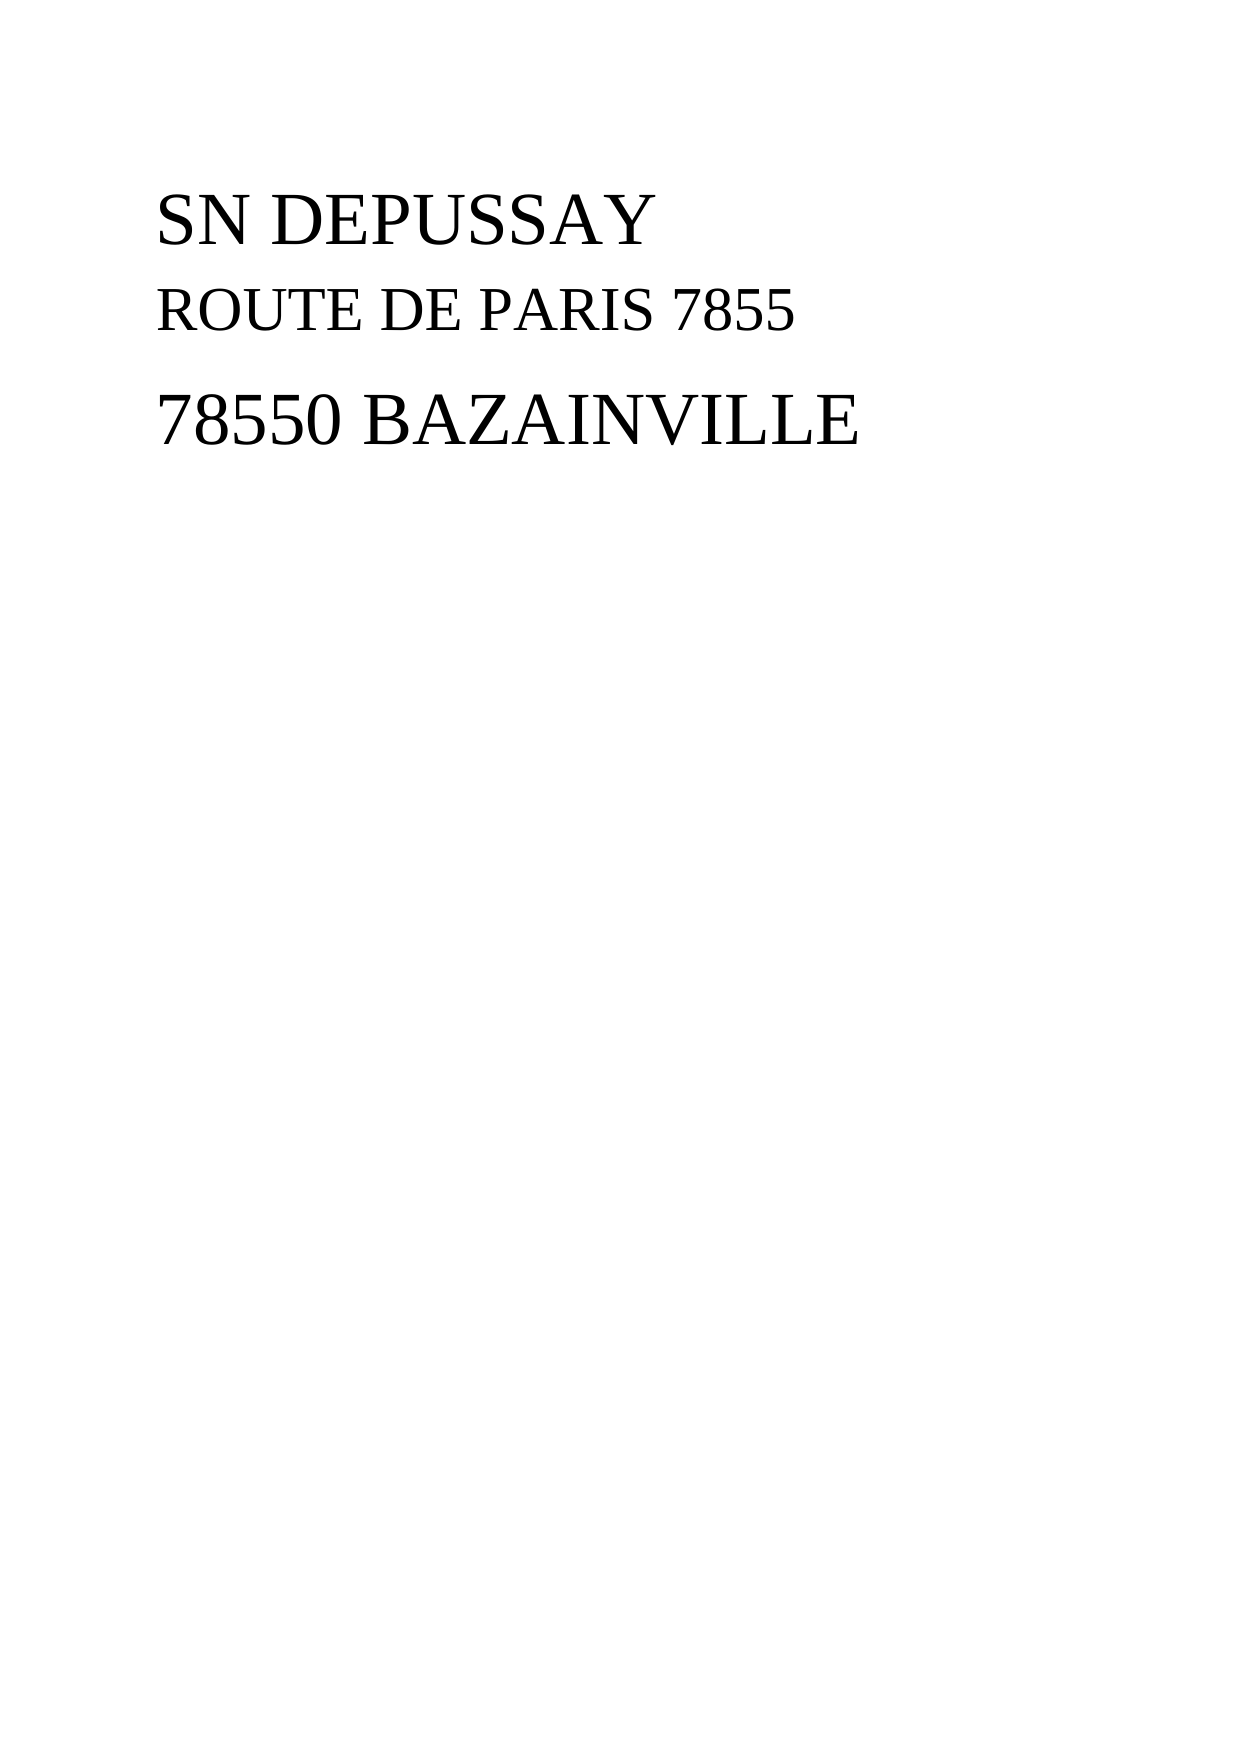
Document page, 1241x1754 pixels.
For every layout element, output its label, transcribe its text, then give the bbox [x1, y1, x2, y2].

text 78550 BAZAINVILLE [118, 375, 1122, 461]
text ROUTE DE PARIS 7855 [118, 260, 1122, 347]
text SN DEPUSSAY [118, 174, 1122, 260]
